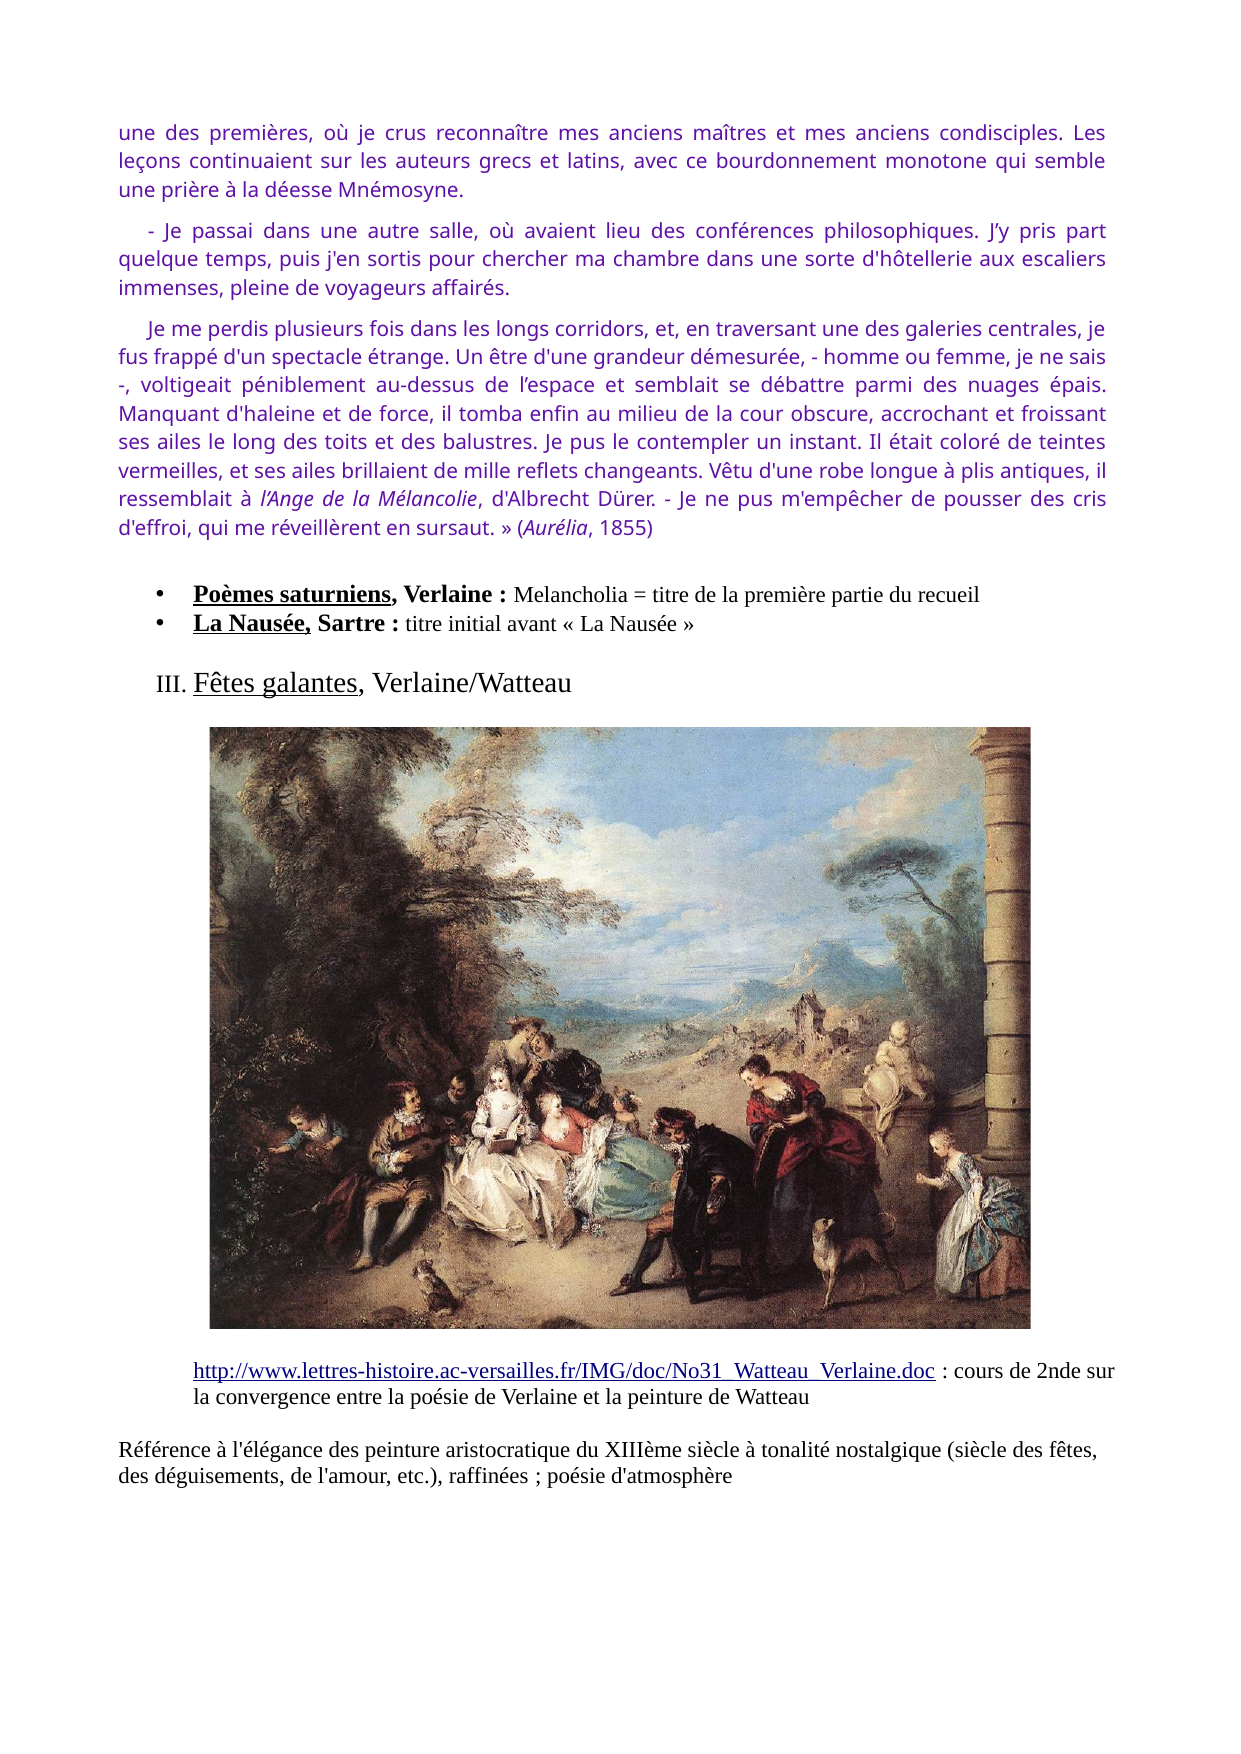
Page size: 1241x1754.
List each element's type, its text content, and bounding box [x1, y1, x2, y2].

text - Je passai dans une autre salle, où avaient lieu des conférences philosophiques. J’y pris part quelque temps, puis j'en sortis pour chercher ma chambre dans une sorte d'hôtellerie aux escaliers immenses, pleine de voyageurs affairés. [118, 216, 1108, 301]
list La Nausée, Sartre : titre initial avant « La Nausée » [156, 608, 1122, 637]
picture [209, 727, 1031, 1329]
text une des premières, où je crus reconnaître mes anciens maîtres et mes anciens condisciples. Les leçons continuaient sur les auteurs grecs et latins, avec ce bourdonnement monotone qui semble une prière à la déesse Mnémosyne. [118, 118, 1108, 203]
text Je me perdis plusieurs fois dans les longs corridors, et, en traversant une des galeries centrales, je fus frappé d'un spectacle étrange. Un être d'une grandeur démesurée, - homme ou femme, je ne sais -, voltigeait péniblement au-dessus de l’espace et semblait se débattre parmi des nuages épais. Manquant d'haleine et de force, il tomba enfin au milieu de la cour obscure, accrochant et froissant ses ailes le long des toits et des balustres. Je pus le contempler un instant. Il était coloré de teintes vermeilles, et ses ailes brillaient de mille reflets changeants. Vêtu d'une robe longue à plis antiques, il ressemblait à l’Ange de la Mélancolie, d'Albrecht Dürer. - Je ne pus m'empêcher de pousser des cris d'effroi, qui me réveillèrent en sursaut. » (Aurélia, 1855) [118, 314, 1108, 541]
text Référence à l'élégance des peinture aristocratique du XIIIème siècle à tonalité nostalgique (siècle des fêtes, des déguisements, de l'amour, etc.), raffinées ; poésie d'atmosphère [118, 1436, 1122, 1489]
list Poèmes saturniens, Verlaine : Melancholia = titre de la première partie du recueil [156, 579, 1122, 608]
list http://www.lettres-histoire.ac-versailles.fr/IMG/doc/No31_Watteau_Verlaine.doc : cours de 2nde sur la convergence entre la poésie de Verlaine et la peinture de Watteau [156, 1357, 1122, 1409]
list Fêtes galantes, Verlaine/Watteau [156, 666, 1122, 699]
